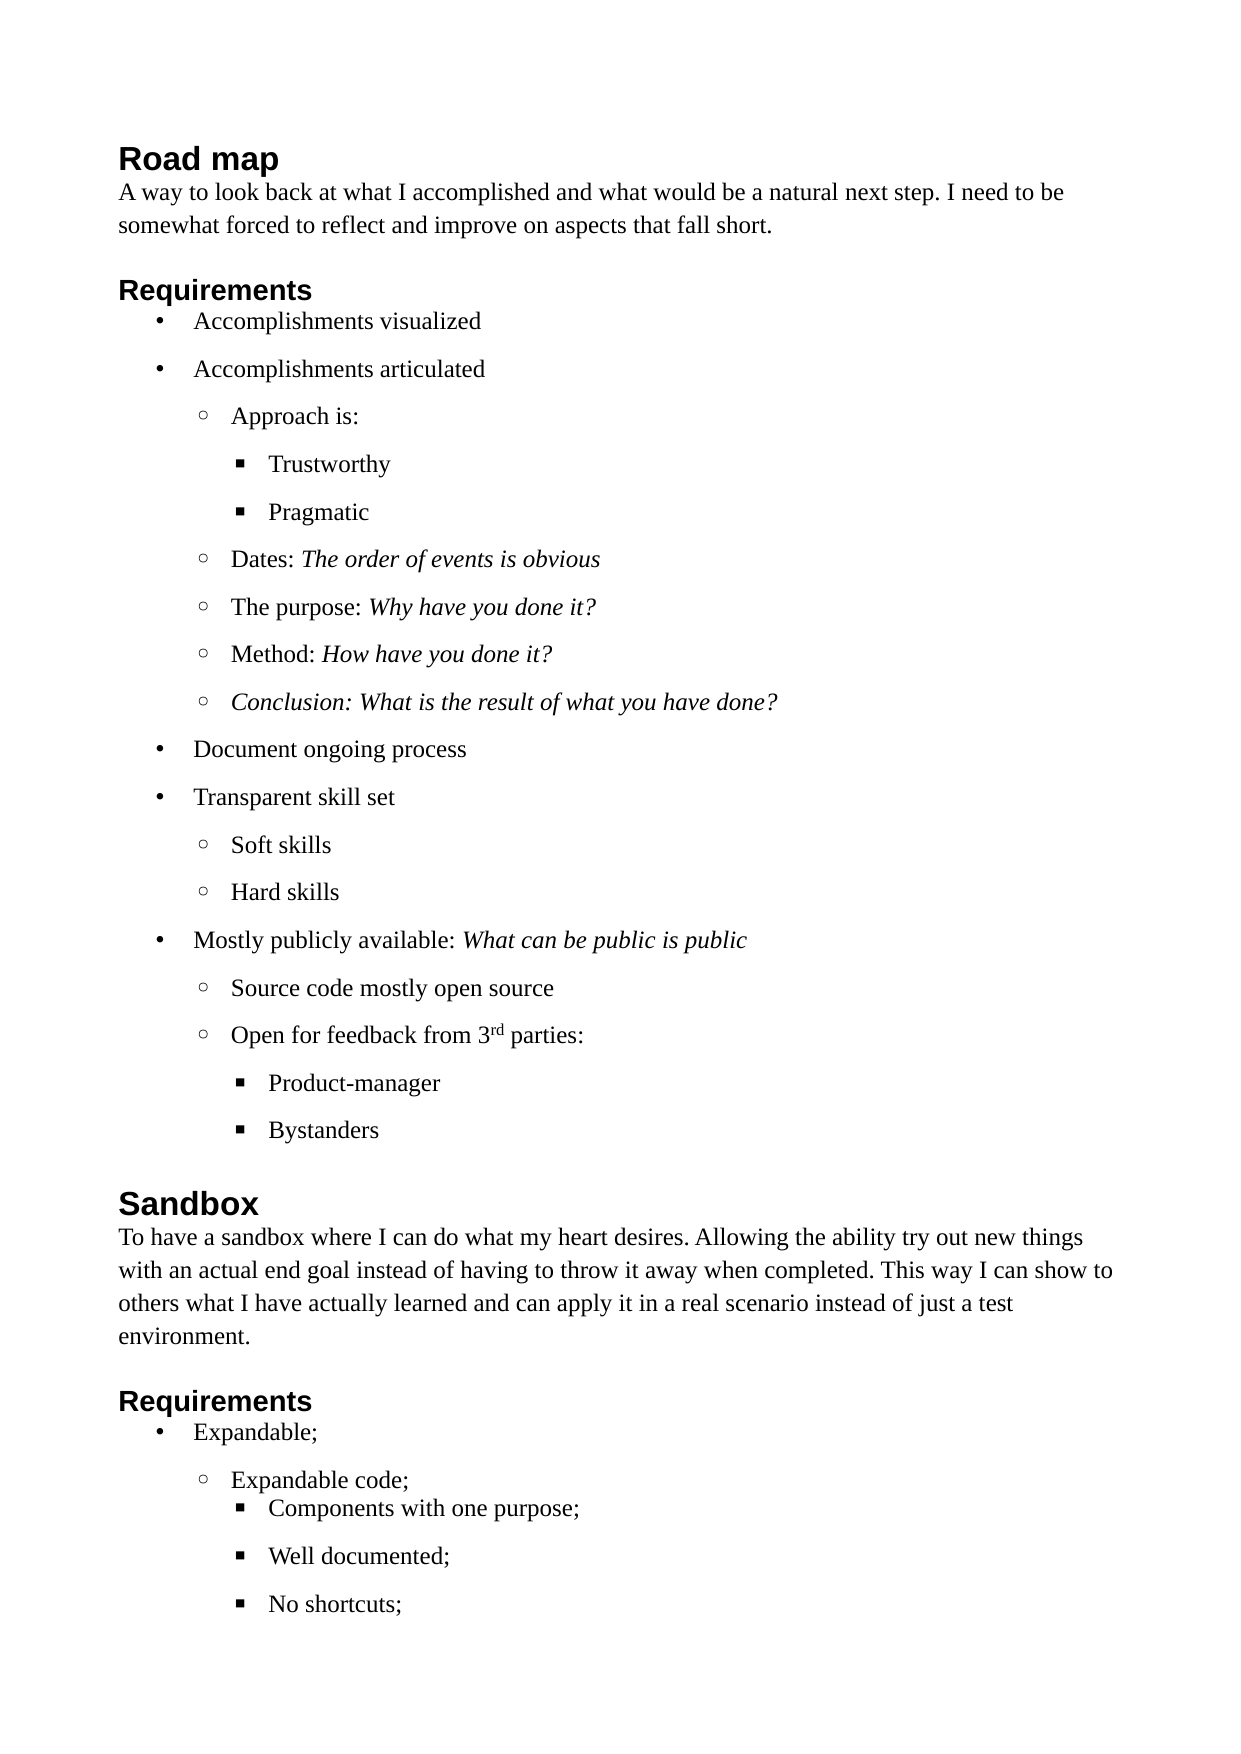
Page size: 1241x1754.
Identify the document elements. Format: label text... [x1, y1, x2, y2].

list Document ongoing process [156, 734, 1122, 763]
list Well documented; [231, 1541, 1122, 1570]
subtitle Requirements [118, 1383, 1122, 1417]
subtitle Road map [118, 139, 1122, 177]
list Accomplishments visualized [156, 306, 1122, 335]
list Method: How have you done it? [193, 639, 1122, 668]
list Expandable code; [193, 1465, 1122, 1493]
text To have a sandbox where I can do what my heart desires. Allowing the ability try out new things with an actual end goal instead of having to throw it away when completed. This way I can show to others what I have actually learned and can apply it in a real scenario instead of just a test environment. [118, 1222, 1122, 1350]
subtitle Requirements [118, 273, 1122, 306]
list Accomplishments articulated [156, 354, 1122, 382]
list Pragmatic [231, 497, 1122, 525]
list The purpose: Why have you done it? [193, 592, 1122, 621]
subtitle Sandbox [118, 1184, 1122, 1222]
list No shortcuts; [231, 1589, 1122, 1617]
list Hard skills [193, 877, 1122, 906]
list Approach is: [193, 401, 1122, 430]
list Bystanders [231, 1115, 1122, 1144]
list Mostly publicly available: What can be public is public [156, 925, 1122, 954]
list Dates: The order of events is obvious [193, 544, 1122, 573]
list Components with one purpose; [231, 1493, 1122, 1522]
list Soft skills [193, 830, 1122, 858]
list Source code mostly open source [193, 973, 1122, 1001]
list Trustworthy [231, 449, 1122, 478]
list Conclusion: What is the result of what you have done? [193, 687, 1122, 716]
list Open for feedback from 3rd parties: [193, 1020, 1122, 1049]
list Transparent skill set [156, 782, 1122, 811]
list Product-manager [231, 1068, 1122, 1097]
text A way to look back at what I accomplished and what would be a natural next step. I need to be somewhat forced to reflect and improve on aspects that fall short. [118, 177, 1122, 239]
list Expandable; [156, 1417, 1122, 1446]
